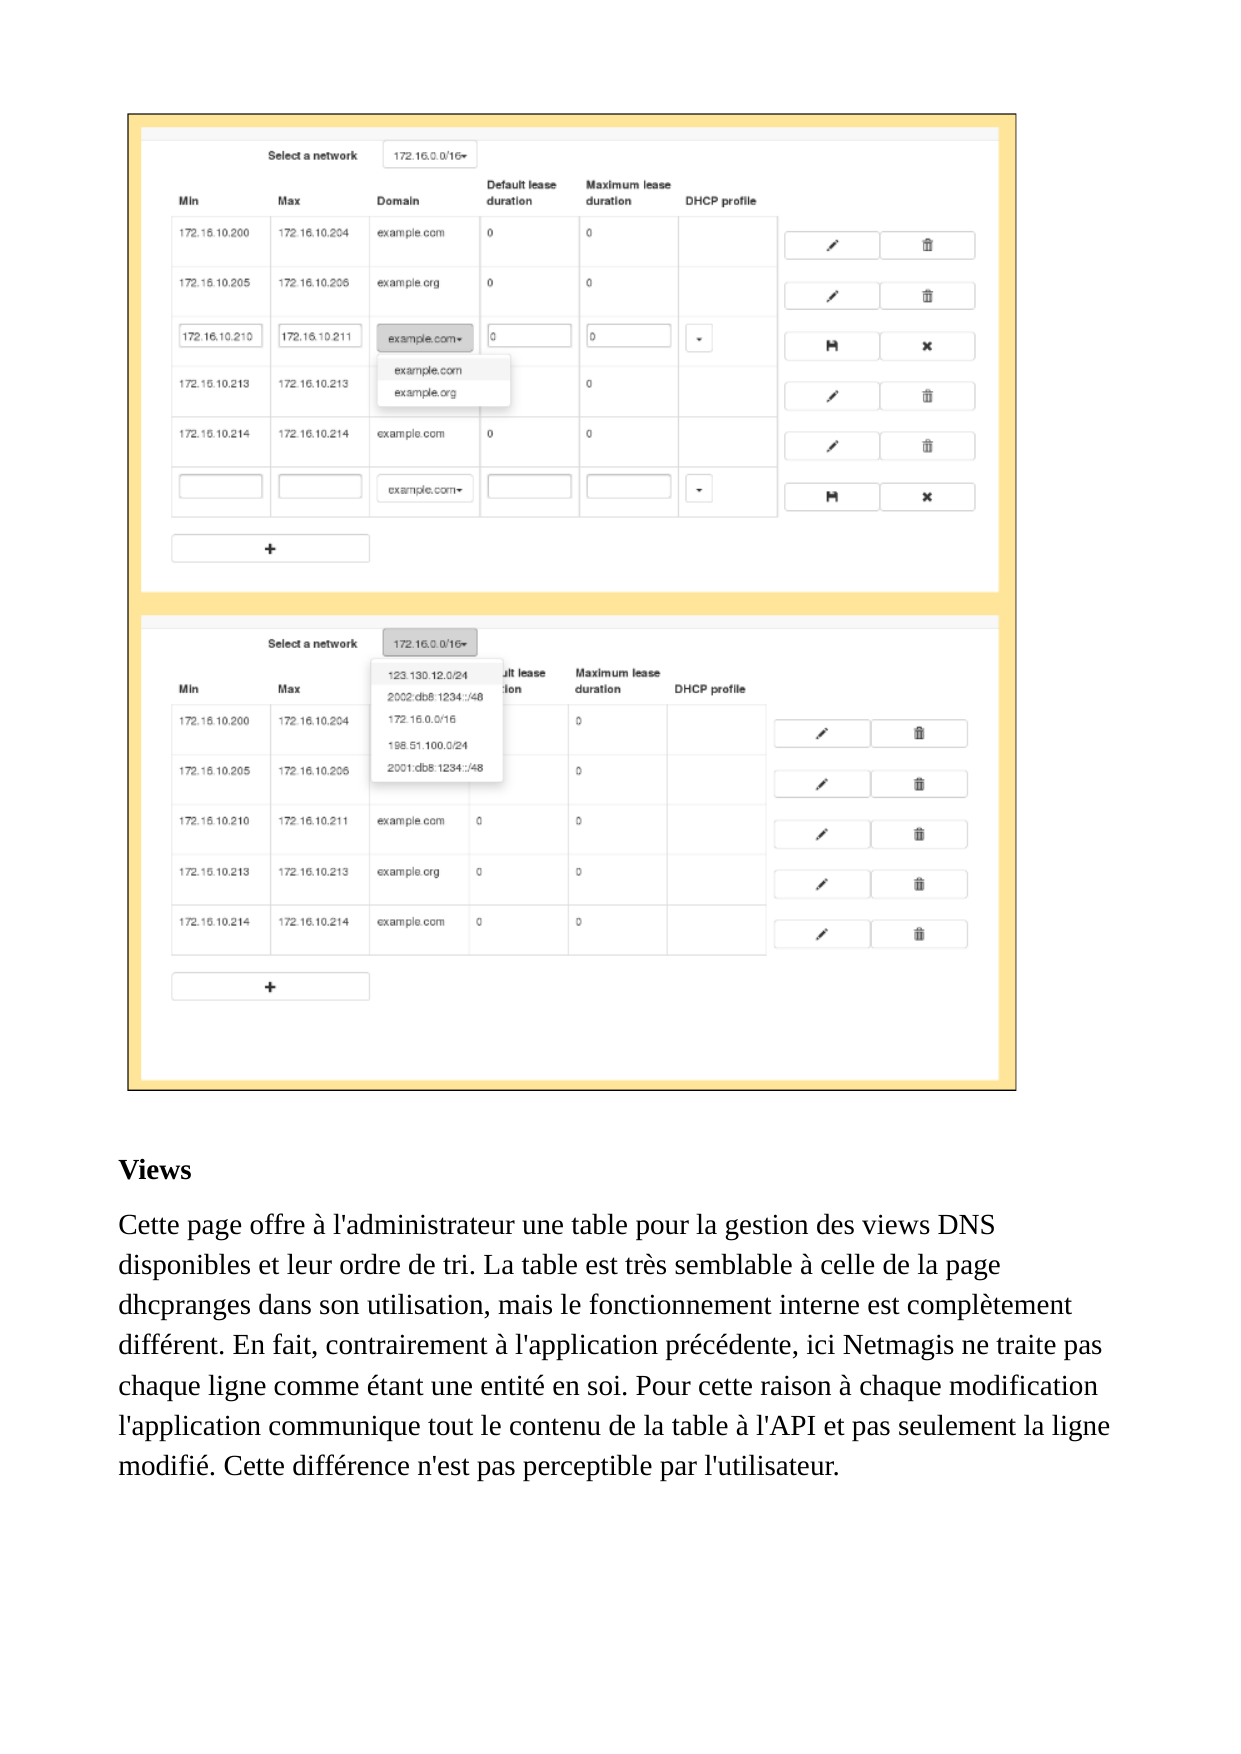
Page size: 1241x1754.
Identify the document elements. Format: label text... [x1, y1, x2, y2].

text Views [118, 1152, 1122, 1186]
text Cette page offre à l'administrateur une table pour la gestion des views DNS disponibles et leur ordre de tri. La table est très semblable à celle de la page dhcpranges dans son utilisation, mais le fonctionnement interne est complètement différent. En fait, contrairement à l'application précédente, ici Netmagis ne traite pas chaque ligne comme étant une entité en soi. Pour cette raison à chaque modification l'application communique tout le contenu de la table à l'API et pas seulement la ligne modifié. Cette différence n'est pas perceptible par l'utilisateur. [118, 1207, 1122, 1482]
